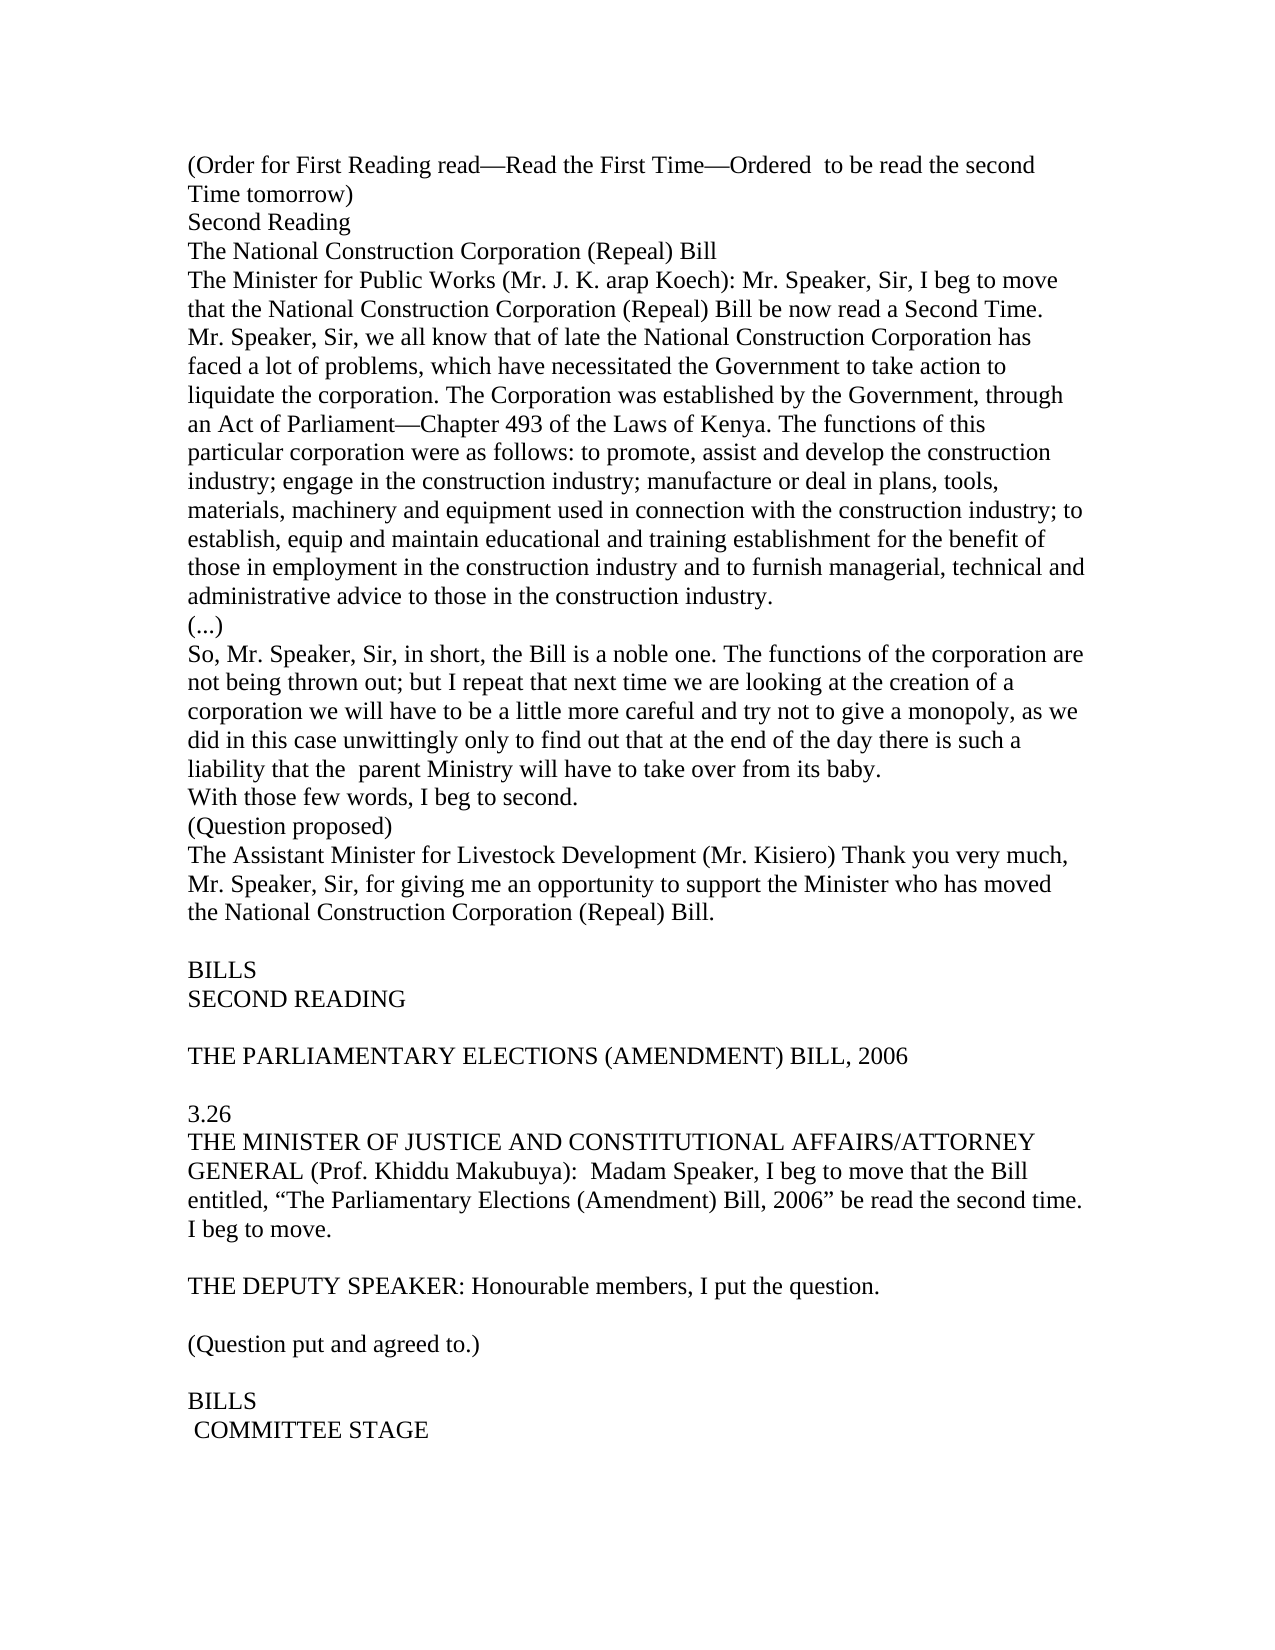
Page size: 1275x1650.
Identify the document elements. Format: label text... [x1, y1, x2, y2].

text (Question put and agreed to.) [187, 1329, 1087, 1357]
text Second Reading [187, 207, 1087, 236]
text THE PARLIAMENTARY ELECTIONS (AMENDMENT) BILL, 2006 [187, 1041, 1087, 1070]
text BILLS [187, 1386, 1087, 1415]
text THE MINISTER OF JUSTICE AND CONSTITUTIONAL AFFAIRS/ATTORNEY GENERAL (Prof. Khiddu Makubuya): Madam Speaker, I beg to move that the Bill entitled, “The Parliamentary Elections (Amendment) Bill, 2006” be read the second time. I beg to move. [187, 1127, 1087, 1242]
text (Question proposed) [187, 811, 1087, 840]
text The Assistant Minister for Livestock Development (Mr. Kisiero) Thank you very much, Mr. Speaker, Sir, for giving me an opportunity to support the Minister who has moved the National Construction Corporation (Repeal) Bill. [187, 840, 1087, 926]
text The National Construction Corporation (Repeal) Bill [187, 236, 1087, 265]
text So, Mr. Speaker, Sir, in short, the Bill is a noble one. The functions of the corporation are not being thrown out; but I repeat that next time we are looking at the creation of a corporation we will have to be a little more careful and try not to give a monopoly, as we did in this case unwittingly only to find out that at the end of the day there is such a liability that the parent Ministry will have to take over from its baby. [187, 639, 1087, 782]
text 3.26 [187, 1099, 1087, 1127]
text SECOND READING [187, 984, 1087, 1012]
text BILLS [187, 955, 1087, 984]
text THE DEPUTY SPEAKER: Honourable members, I put the question. [187, 1271, 1087, 1300]
text COMMITTEE STAGE [187, 1415, 1087, 1444]
text The Minister for Public Works (Mr. J. K. arap Koech): Mr. Speaker, Sir, I beg to move that the National Construction Corporation (Repeal) Bill be now read a Second Time. [187, 265, 1087, 322]
text (...) [187, 610, 1087, 639]
text With those few words, I beg to second. [187, 782, 1087, 811]
text (Order for First Reading read—Read the First Time—Ordered to be read the second Time tomorrow) [187, 150, 1087, 207]
text Mr. Speaker, Sir, we all know that of late the National Construction Corporation has faced a lot of problems, which have necessitated the Government to take action to liquidate the corporation. The Corporation was established by the Government, through an Act of Parliament—Chapter 493 of the Laws of Kenya. The functions of this particular corporation were as follows: to promote, assist and develop the construction industry; engage in the construction industry; manufacture or deal in plans, tools, materials, machinery and equipment used in connection with the construction industry; to establish, equip and maintain educational and training establishment for the benefit of those in employment in the construction industry and to furnish managerial, technical and administrative advice to those in the construction industry. [187, 322, 1087, 610]
